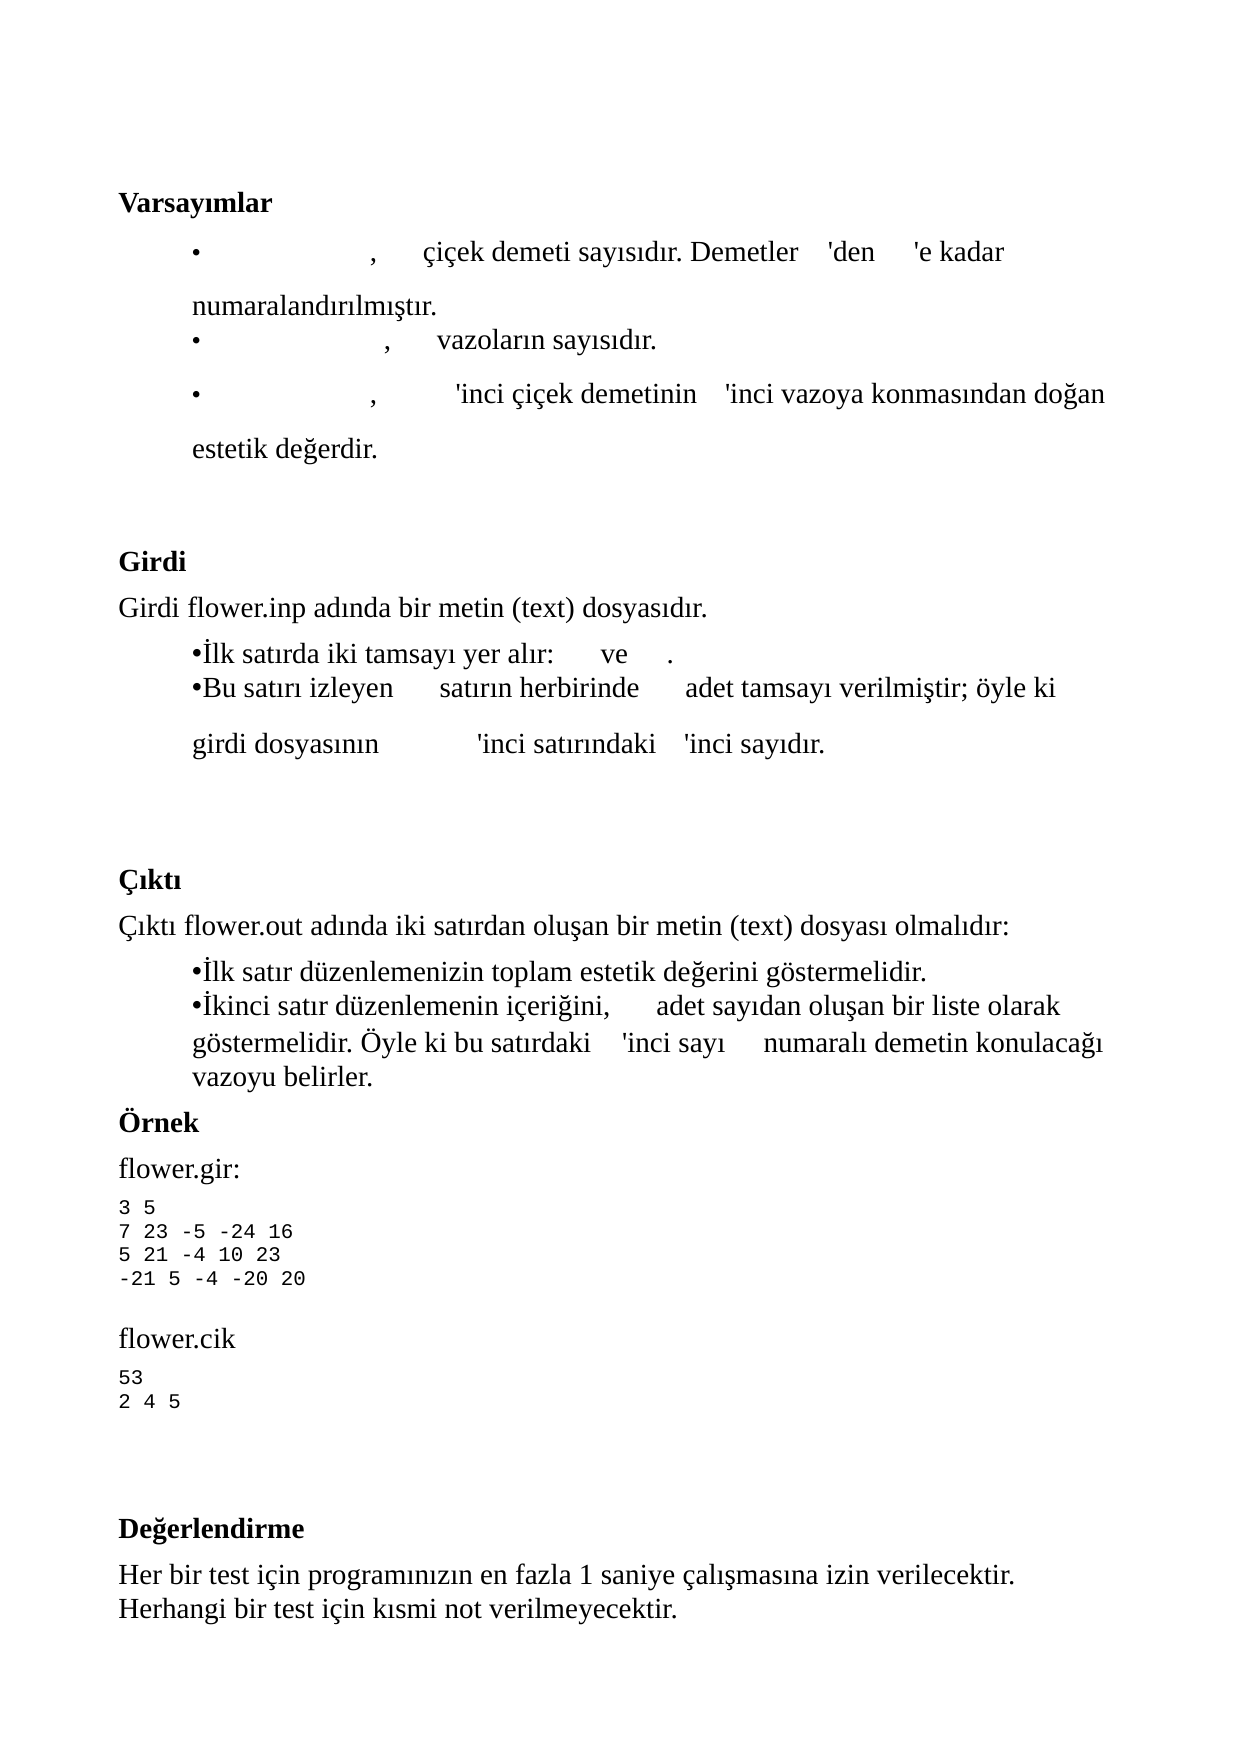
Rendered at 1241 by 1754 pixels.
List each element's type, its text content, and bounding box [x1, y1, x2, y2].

text 7 23 -5 -24 16 [118, 1221, 1122, 1244]
text Varsayımlar [118, 118, 1122, 219]
text flower.gir: [118, 1151, 1122, 1185]
text 3 5 [118, 1197, 1122, 1221]
text Örnek [118, 1105, 1122, 1139]
text 2 4 5 [118, 1391, 1122, 1414]
text Değerlendirme [118, 1444, 1122, 1545]
list İkinci satır düzenlemenin içeriğini, adet sayıdan oluşan bir liste olarak göstermelidir. Öyle ki bu satırdaki 'inci sayı numaralı demetin konulacağı vazoyu belirler. [118, 988, 1122, 1093]
text 53 [118, 1367, 1122, 1391]
text flower.cik [118, 1321, 1122, 1355]
text Girdi [118, 477, 1122, 578]
text Çıktı [118, 795, 1122, 896]
list İlk satır düzenlemenizin toplam estetik değerini göstermelidir. [118, 954, 1122, 988]
list , 'inci çiçek demetinin 'inci vazoya konmasından doğan estetik değerdir. [118, 377, 1122, 465]
list İlk satırda iki tamsayı yer alır: ve . [118, 636, 1122, 670]
list Bu satırı izleyen satırın herbirinde adet tamsayı verilmiştir; öyle ki girdi dosyasının 'inci satırındaki 'inci sayıdır. [118, 670, 1122, 783]
text Çıktı flower.out adında iki satırdan oluşan bir metin (text) dosyası olmalıdır: [118, 908, 1122, 942]
text Her bir test için programınızın en fazla 1 saniye çalışmasına izin verilecektir. Herhangi bir test için kısmi not verilmeyecektir. [118, 1557, 1122, 1624]
text Girdi flower.inp adında bir metin (text) dosyasıdır. [118, 590, 1122, 624]
text 5 21 -4 10 23 [118, 1244, 1122, 1268]
list , vazoların sayısıdır. [118, 322, 1122, 377]
text -21 5 -4 -20 20 [118, 1268, 1122, 1292]
list , çiçek demeti sayısıdır. Demetler 'den 'e kadar numaralandırılmıştır. [118, 231, 1122, 322]
